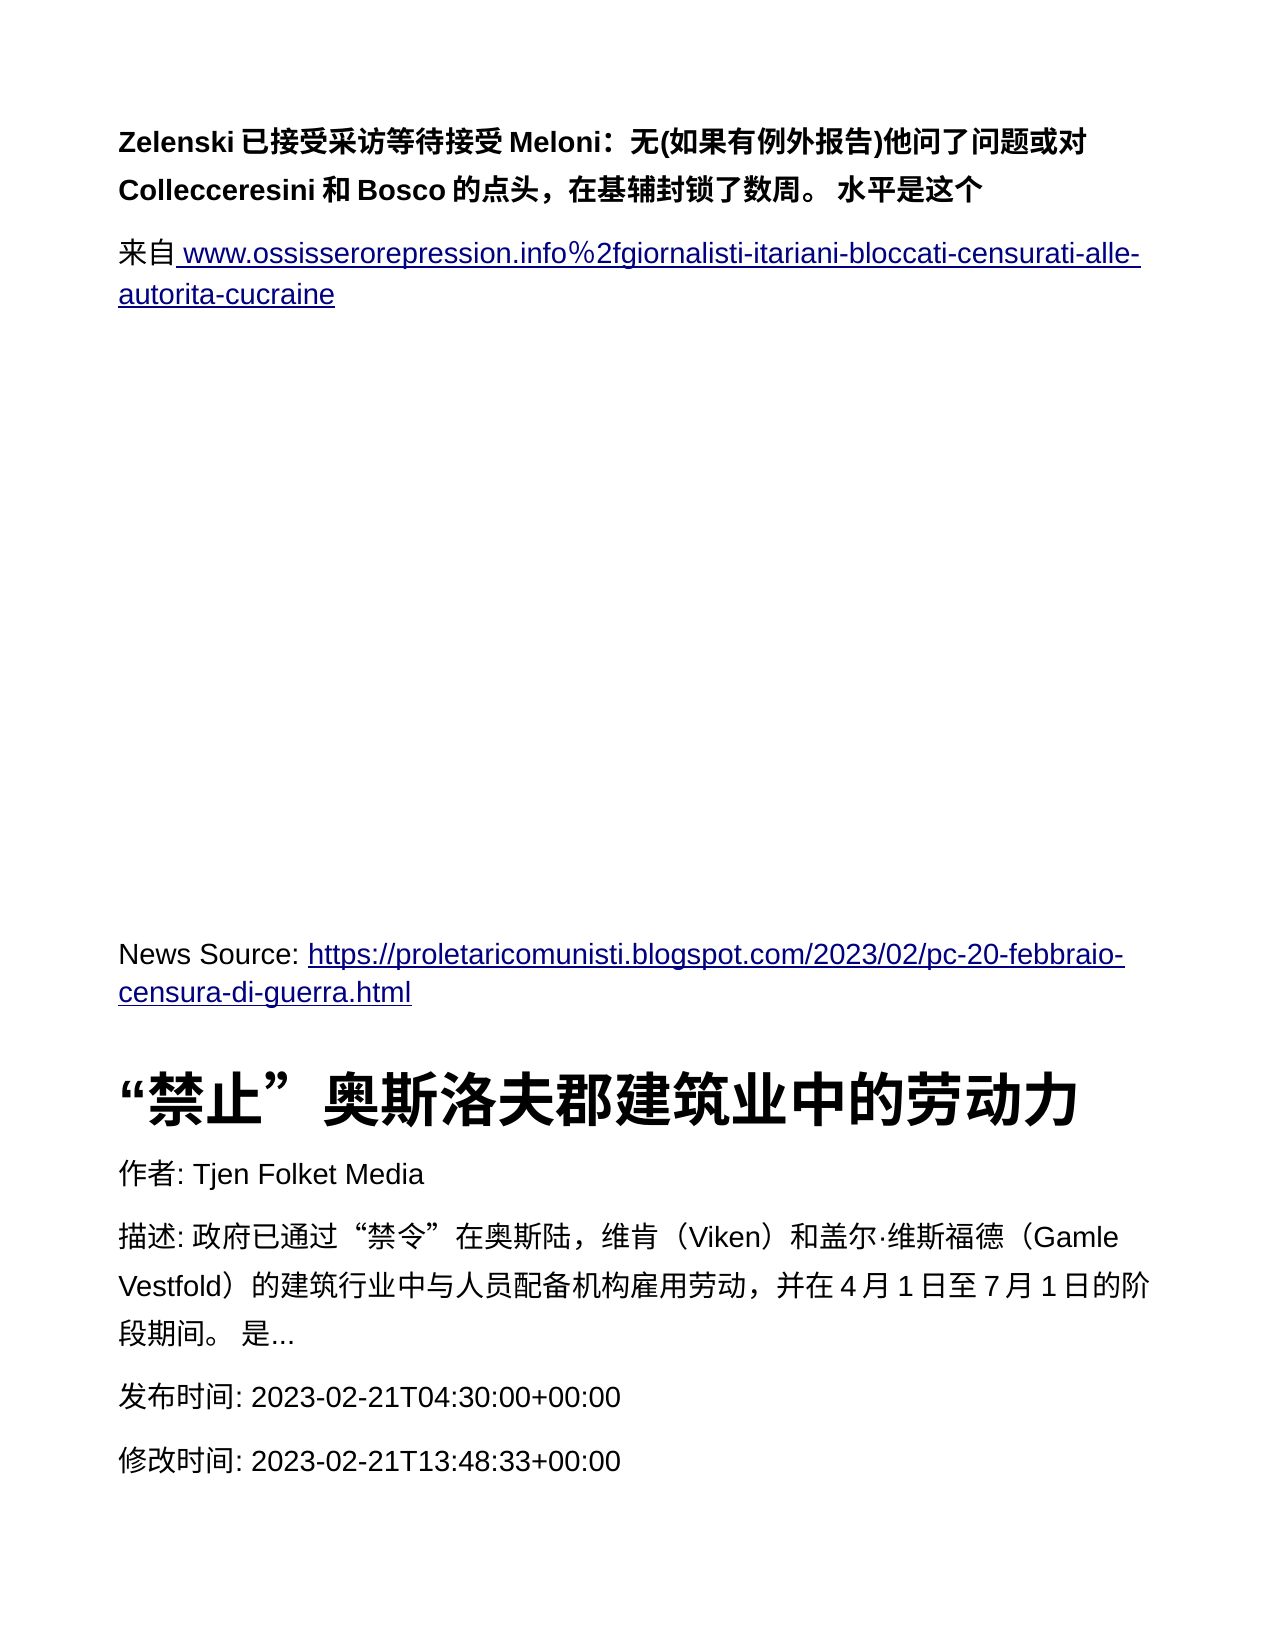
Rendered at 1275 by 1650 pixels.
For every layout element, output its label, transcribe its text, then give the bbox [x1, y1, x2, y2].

text 修改时间: 2023-02-21T13:48:33+00:00 [118, 1437, 1157, 1479]
text 描述: 政府已通过“禁令”在奥斯陆，维肯（Viken）和盖尔·维斯福德（Gamle Vestfold）的建筑行业中与人员配备机构雇用劳动，并在4月1日至7月1日的阶段期间。 是... [118, 1214, 1157, 1353]
text 作者: Tjen Folket Media [118, 1151, 1157, 1193]
text 发布时间: 2023-02-21T04:30:00+00:00 [118, 1374, 1157, 1416]
subtitle “禁止”奥斯洛夫郡建筑业中的劳动力 [118, 1054, 1157, 1138]
text Zelenski已接受采访等待接受Meloni：无(如果有例外报告)他问了问题或对Collecceresini和Bosco的点头，在基辅封锁了数周。 水平是这个 [118, 118, 1157, 209]
text 来自 www.ossisserorepression.info％2fgiornalisti-itariani-bloccati-censurati-alle-autorita-cucraine [118, 230, 1157, 311]
text News Source: https://proletaricomunisti.blogspot.com/2023/02/pc-20-febbraio-censura-di-guerra.html [118, 937, 1157, 1009]
